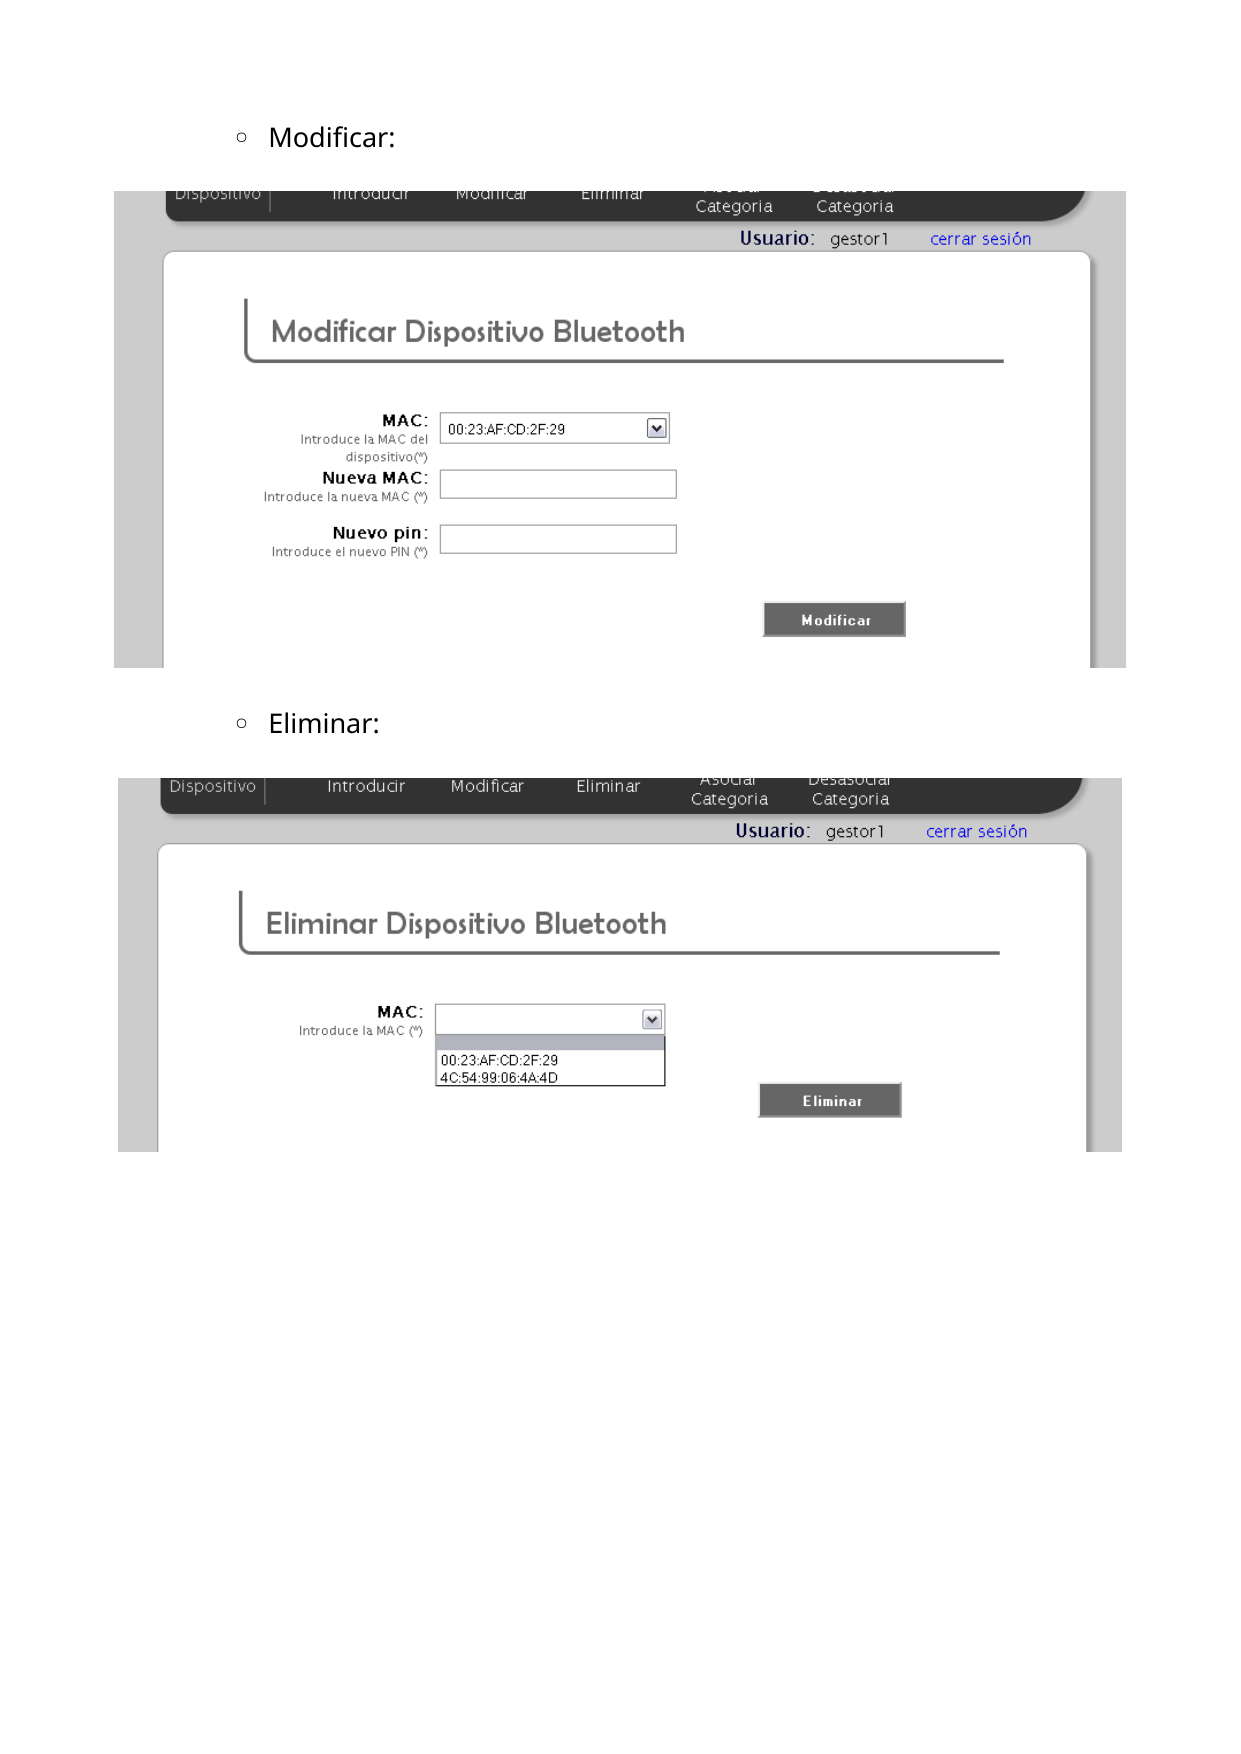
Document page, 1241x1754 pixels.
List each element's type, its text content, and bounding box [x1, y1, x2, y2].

list Eliminar: [231, 704, 1122, 741]
list Modificar: [231, 118, 1122, 155]
